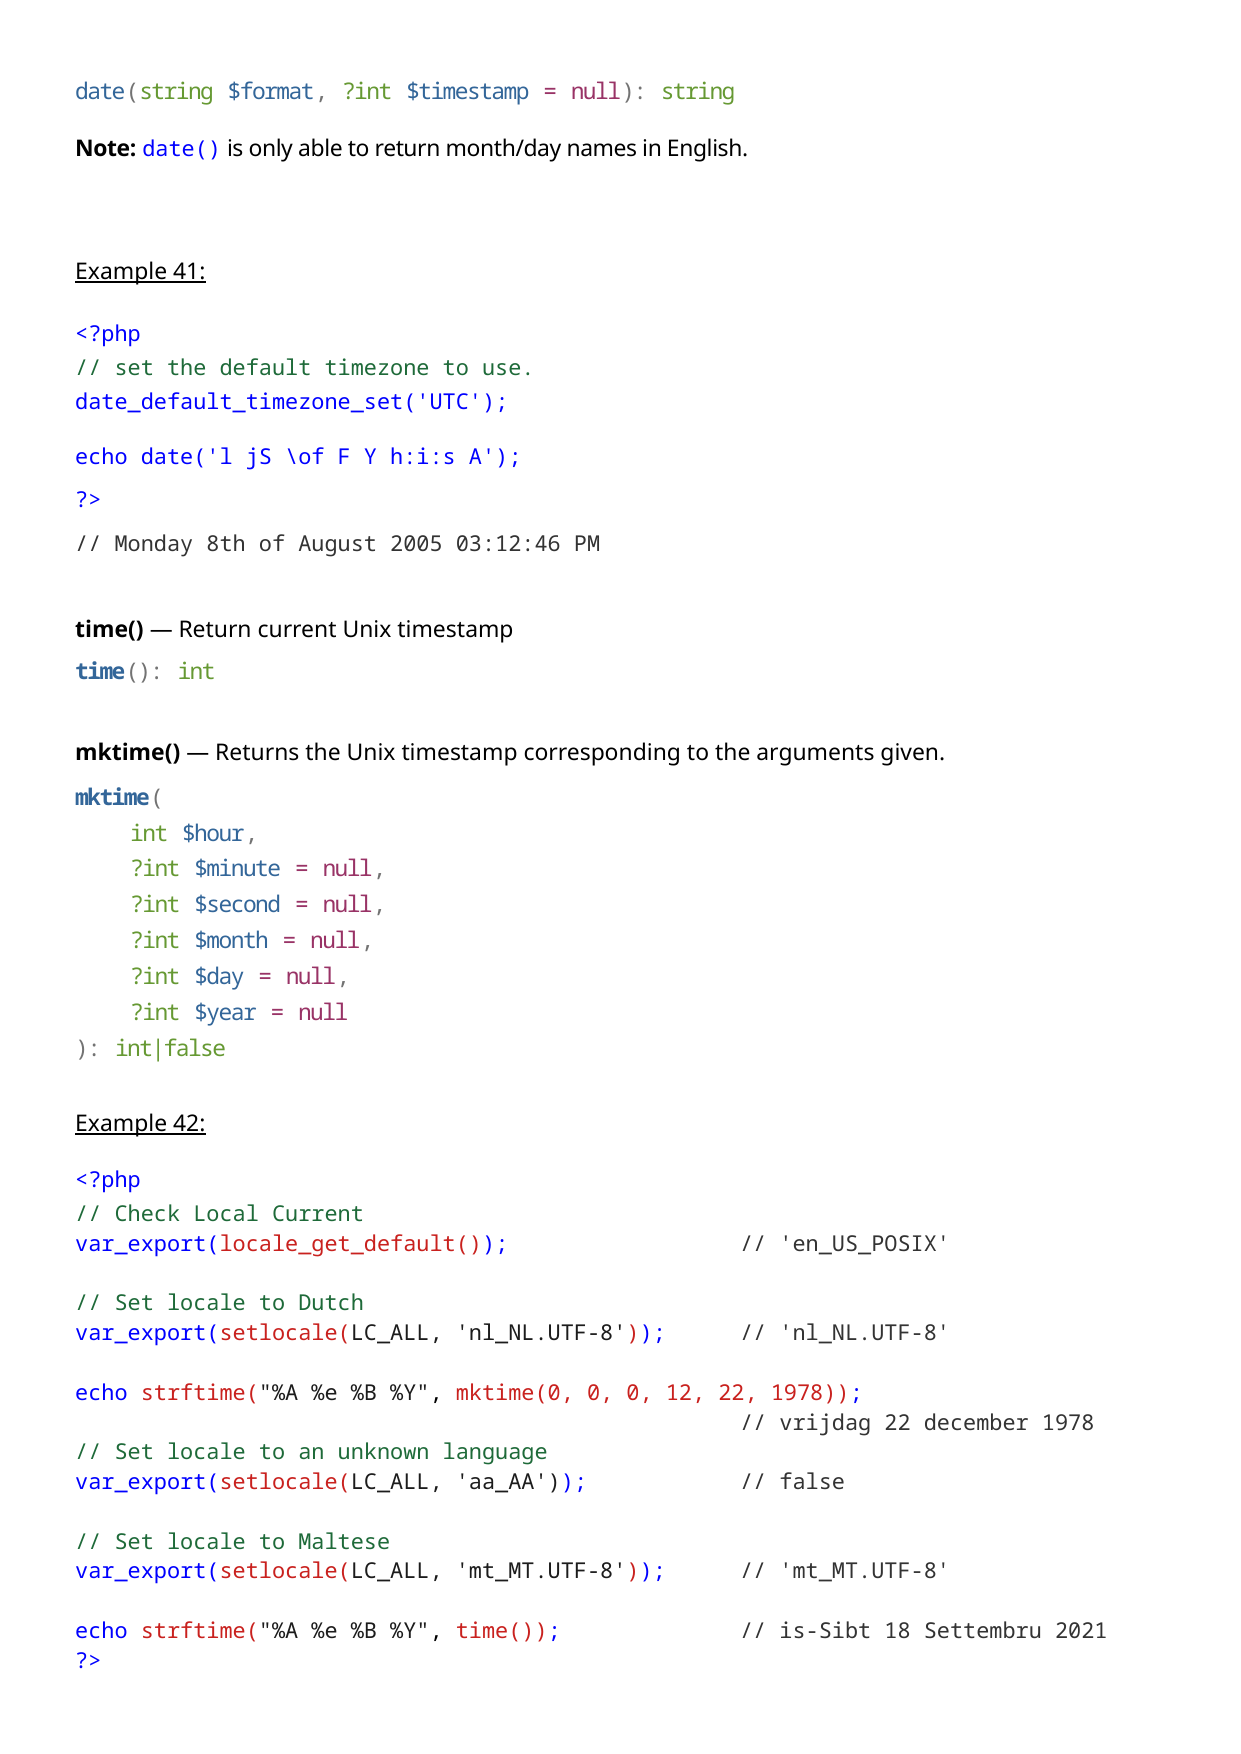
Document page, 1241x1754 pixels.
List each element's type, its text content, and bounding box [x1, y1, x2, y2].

text var_export(setlocale(LC_ALL, 'mt_MT.UTF-8')); // 'mt_MT.UTF-8' [75, 1555, 1166, 1585]
text <?php // set the default timezone to use. date_default_timezone_set('UTC'); [75, 318, 1166, 416]
text // Set locale to Maltese [75, 1526, 1166, 1555]
text var_export(locale_get_default()); // 'en_US_POSIX' [75, 1228, 1166, 1258]
text var_export(setlocale(LC_ALL, 'aa_AA')); // false [75, 1466, 1166, 1496]
text ?> [75, 484, 1166, 514]
text ?> [75, 1645, 1166, 1674]
text mktime( int $hour, ?int $minute = null, ?int $second = null, ?int $month = null, ?int $day = null, ?int $year = null ): int|false [75, 781, 1166, 1063]
text echo strftime("%A %e %B %Y", mktime(0, 0, 0, 12, 22, 1978)); [75, 1377, 1166, 1407]
text mktime() — Returns the Unix timestamp corresponding to the arguments given. [75, 736, 1166, 767]
text time() — Return current Unix timestamp [75, 613, 1166, 644]
text // vrijdag 22 december 1978 [75, 1407, 1166, 1436]
text // Set locale to an unknown language [75, 1436, 1166, 1466]
text echo strftime("%A %e %B %Y", time()); // is-Sibt 18 Settembru 2021 [75, 1615, 1166, 1645]
text // Set locale to Dutch [75, 1287, 1166, 1317]
text var_export(setlocale(LC_ALL, 'nl_NL.UTF-8')); // 'nl_NL.UTF-8' [75, 1317, 1166, 1347]
text // Monday 8th of August 2005 03:12:46 PM [75, 528, 1166, 557]
text Example 42: [75, 1107, 1166, 1138]
text echo date('l jS \of F Y h:i:s A'); [75, 441, 1166, 471]
text time(): int [75, 655, 1166, 686]
text // Check Local Current [75, 1198, 1166, 1228]
text Example 41: [75, 255, 1166, 286]
text <?php [75, 1164, 1166, 1194]
text Note: date() is only able to return month/day names in English. [75, 132, 1166, 163]
text date(string $format, ?int $timestamp = null): string [75, 75, 1166, 106]
